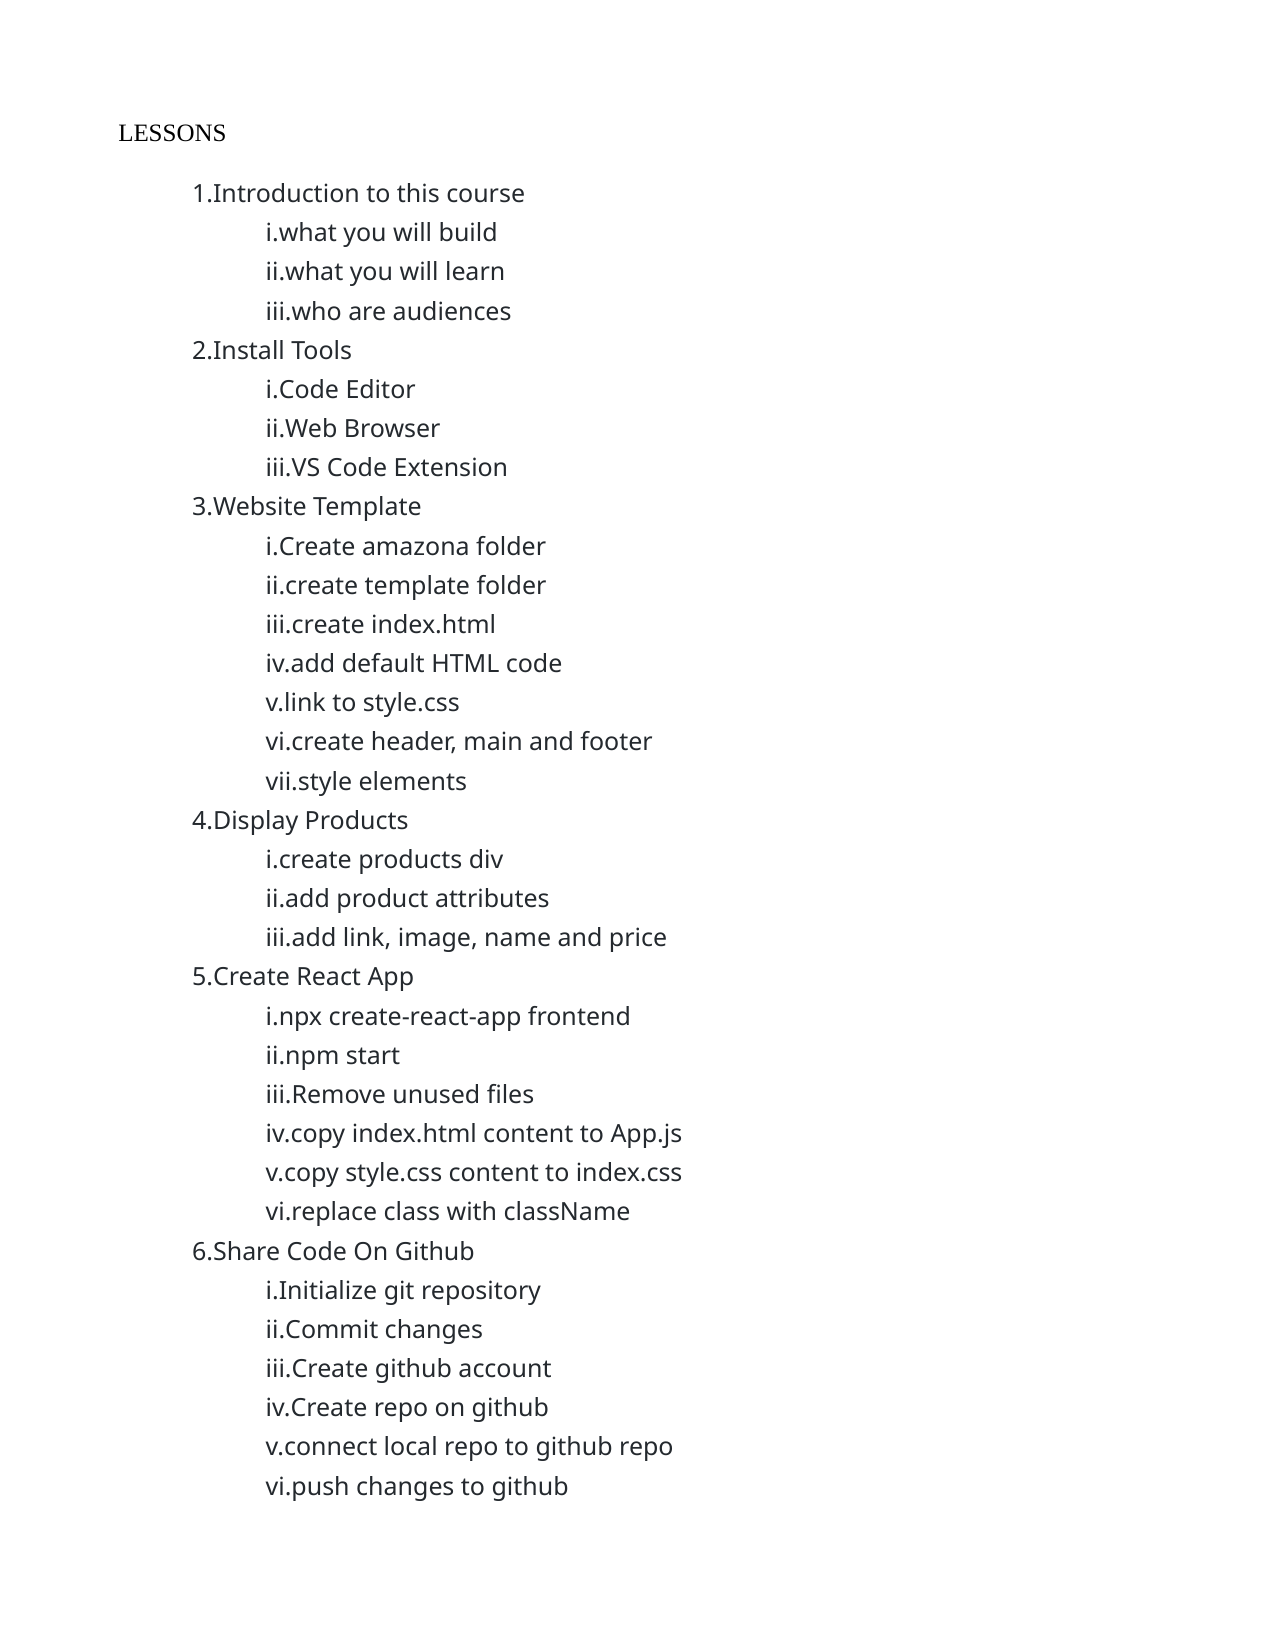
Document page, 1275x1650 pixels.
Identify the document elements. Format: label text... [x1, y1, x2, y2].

list add link, image, name and price [118, 920, 1157, 954]
list create products div [118, 841, 1157, 876]
list style elements [118, 763, 1157, 797]
list create template folder [118, 567, 1157, 601]
list Website Template [118, 489, 1157, 523]
list Create amazona folder [118, 528, 1157, 562]
list Commit changes [118, 1311, 1157, 1346]
list Share Code On Github [118, 1233, 1157, 1267]
list what you will learn [118, 254, 1157, 288]
list create header, main and footer [118, 724, 1157, 758]
list Code Editor [118, 371, 1157, 406]
list who are audiences [118, 293, 1157, 327]
list what you will build [118, 215, 1157, 249]
list connect local repo to github repo [118, 1429, 1157, 1463]
list push changes to github [118, 1468, 1157, 1502]
list Create React App [118, 959, 1157, 993]
list add product attributes [118, 881, 1157, 915]
list add default HTML code [118, 646, 1157, 680]
list copy style.css content to index.css [118, 1155, 1157, 1189]
list create index.html [118, 606, 1157, 641]
list Web Browser [118, 411, 1157, 445]
list Initialize git repository [118, 1272, 1157, 1306]
list link to style.css [118, 685, 1157, 719]
list Introduction to this course [118, 176, 1157, 210]
list Display Products [118, 802, 1157, 836]
list VS Code Extension [118, 450, 1157, 484]
list Create repo on github [118, 1390, 1157, 1424]
list Remove unused files [118, 1076, 1157, 1111]
list copy index.html content to App.js [118, 1116, 1157, 1150]
text LESSONS [118, 118, 1157, 147]
list Install Tools [118, 332, 1157, 366]
list npx create-react-app frontend [118, 998, 1157, 1032]
list replace class with className [118, 1194, 1157, 1228]
list Create github account [118, 1351, 1157, 1385]
list npm start [118, 1037, 1157, 1071]
